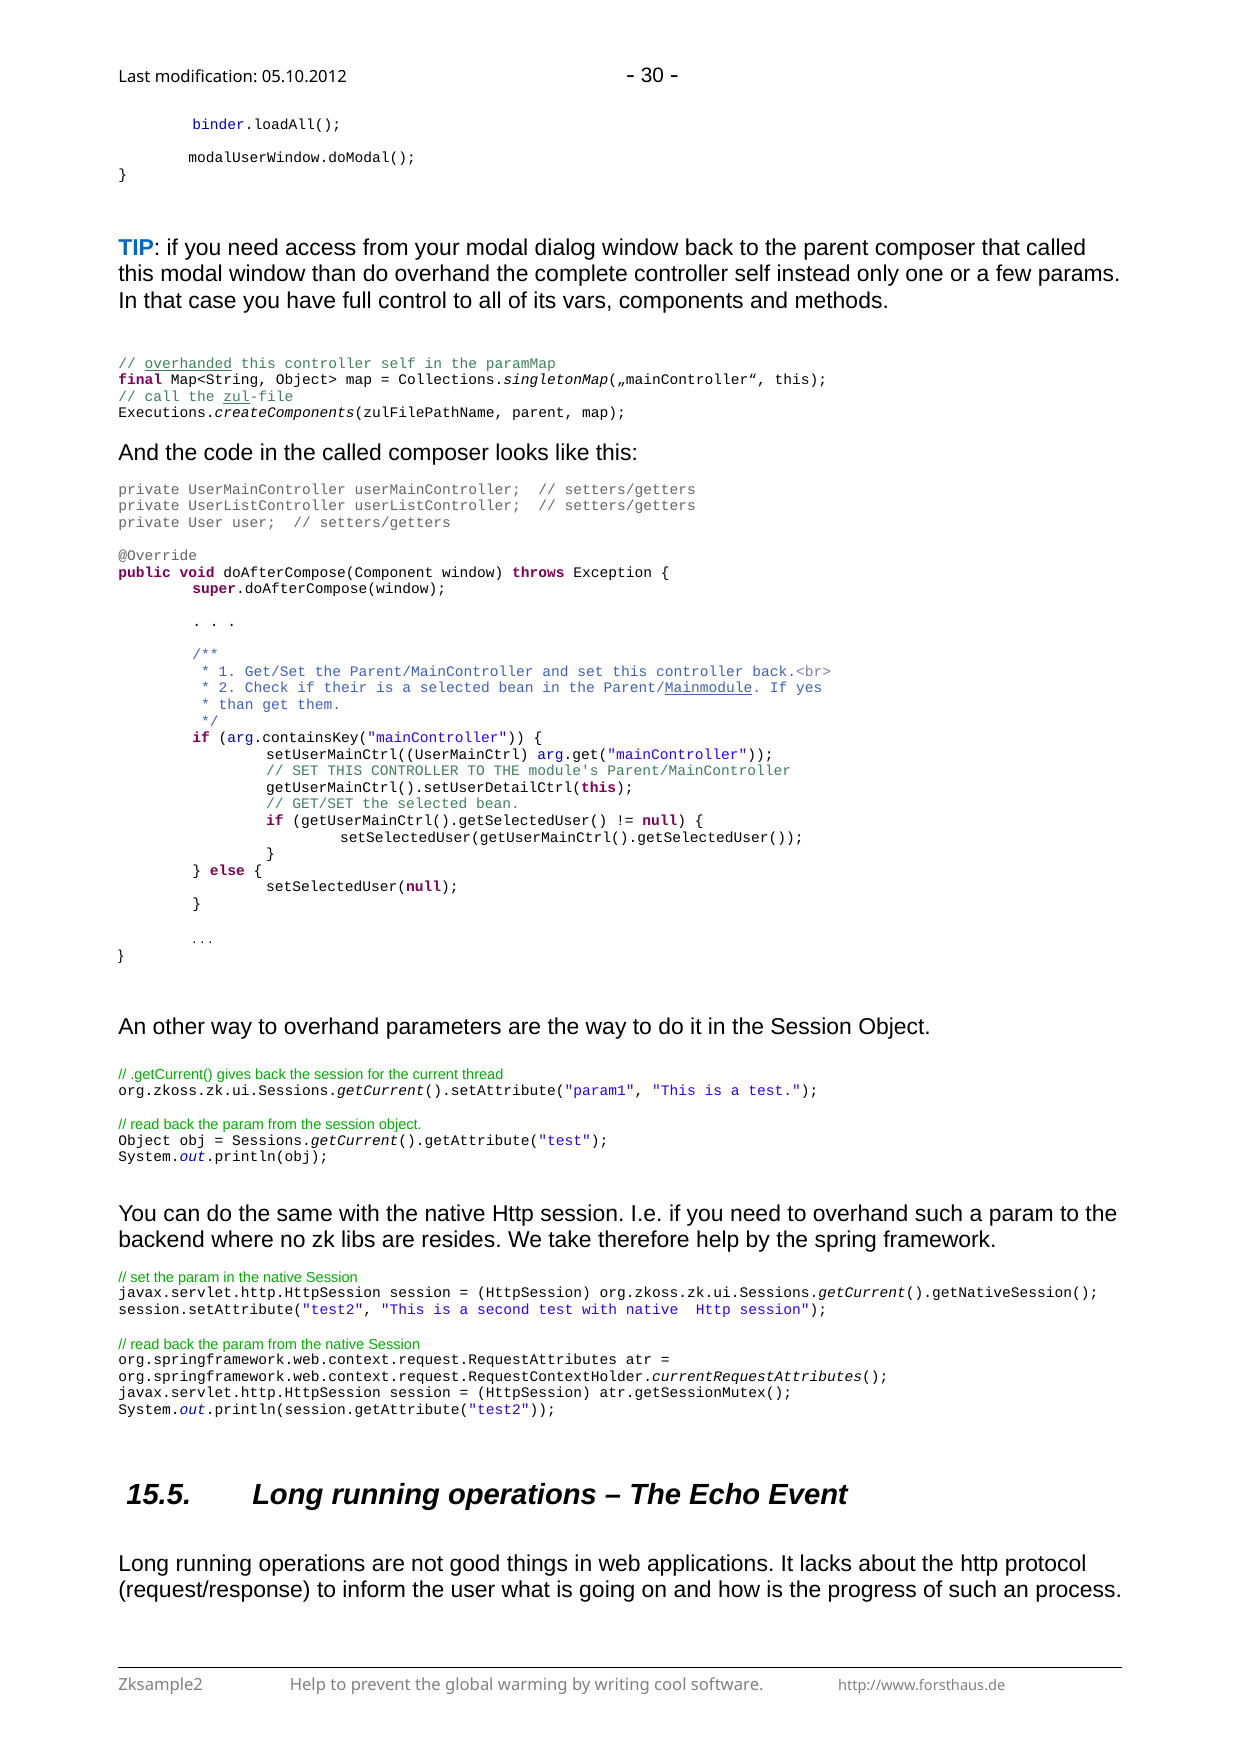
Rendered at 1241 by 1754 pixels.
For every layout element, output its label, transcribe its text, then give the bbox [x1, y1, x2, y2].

text binder.loadAll(); [118, 117, 1122, 134]
text * 2. Check if their is a selected bean in the Parent/Mainmodule. If yes [118, 681, 1122, 697]
text } [118, 946, 1122, 963]
text * than get them. [118, 697, 1122, 714]
subtitle Long running operations – The Echo Event [118, 1477, 1122, 1511]
text And the code in the called composer looks like this: [118, 439, 1122, 465]
text // overhanded this controller self in the paramMap [118, 356, 1122, 373]
text System.out.println(obj); [118, 1149, 1122, 1166]
text private UserMainController userMainController; // setters/getters [118, 482, 1122, 498]
text // read back the param from the native Session [118, 1336, 1122, 1352]
text You can do the same with the native Http session. I.e. if you need to overhand such a param to the backend where no zk libs are resides. We take therefore help by the spring framework. [118, 1199, 1122, 1252]
text // GET/SET the selected bean. [118, 797, 1122, 813]
text super.doAfterCompose(window); [118, 581, 1122, 598]
text private User user; // setters/getters [118, 515, 1122, 532]
text . . . [118, 614, 1122, 631]
text } [118, 167, 1122, 183]
text // read back the param from the session object. [118, 1116, 1122, 1133]
text getUserMainCtrl().setUserDetailCtrl(this); [118, 780, 1122, 797]
text org.zkoss.zk.ui.Sessions.getCurrent().setAttribute("param1", "This is a test."); [118, 1083, 1122, 1099]
text An other way to overhand parameters are the way to do it in the Session Object. [118, 1013, 1122, 1039]
text */ [118, 714, 1122, 730]
text TIP: if you need access from your modal dialog window back to the parent composer that called this modal window than do overhand the complete controller self instead only one or a few params. In that case you have full control to all of its vars, components and methods. [118, 234, 1122, 313]
text @Override [118, 548, 1122, 565]
text } [118, 896, 1122, 913]
text setSelectedUser(getUserMainCtrl().getSelectedUser()); [118, 830, 1122, 846]
text . . . [118, 929, 1122, 946]
text setUserMainCtrl((UserMainCtrl) arg.get("mainController")); [118, 747, 1122, 763]
text Executions.createComponents(zulFilePathName, parent, map); [118, 406, 1122, 422]
text // SET THIS CONTROLLER TO THE module's Parent/MainController [118, 763, 1122, 780]
text Long running operations are not good things in web applications. It lacks about the http protocol (request/response) to inform the user what is going on and how is the progress of such an process. [118, 1549, 1122, 1602]
text public void doAfterCompose(Component window) throws Exception { [118, 565, 1122, 581]
text org.springframework.web.context.request.RequestAttributes atr = org.springframework.web.context.request.RequestContextHolder.currentRequestAttributes(); [118, 1352, 1122, 1386]
text final Map<String, Object> map = Collections.singletonMap(„mainController“, this); [118, 373, 1122, 389]
text private UserListController userListController; // setters/getters [118, 498, 1122, 515]
text modalUserWindow.doModal(); [118, 150, 1122, 167]
text } else { [118, 863, 1122, 879]
text // .getCurrent() gives back the session for the current thread [118, 1066, 1122, 1083]
text /** [118, 648, 1122, 664]
text if (arg.containsKey("mainController")) { [118, 730, 1122, 747]
text * 1. Get/Set the Parent/MainController and set this controller back.<br> [118, 664, 1122, 681]
text Object obj = Sessions.getCurrent().getAttribute("test"); [118, 1133, 1122, 1149]
text session.setAttribute("test2", "This is a second test with native Http session"); [118, 1302, 1122, 1319]
text } [118, 846, 1122, 863]
text // set the param in the native Session [118, 1269, 1122, 1286]
text setSelectedUser(null); [118, 879, 1122, 896]
text // call the zul-file [118, 389, 1122, 406]
text javax.servlet.http.HttpSession session = (HttpSession) org.zkoss.zk.ui.Sessions.getCurrent().getNativeSession(); [118, 1286, 1122, 1302]
text javax.servlet.http.HttpSession session = (HttpSession) atr.getSessionMutex(); [118, 1386, 1122, 1402]
text System.out.println(session.getAttribute("test2")); [118, 1402, 1122, 1419]
text if (getUserMainCtrl().getSelectedUser() != null) { [118, 813, 1122, 830]
